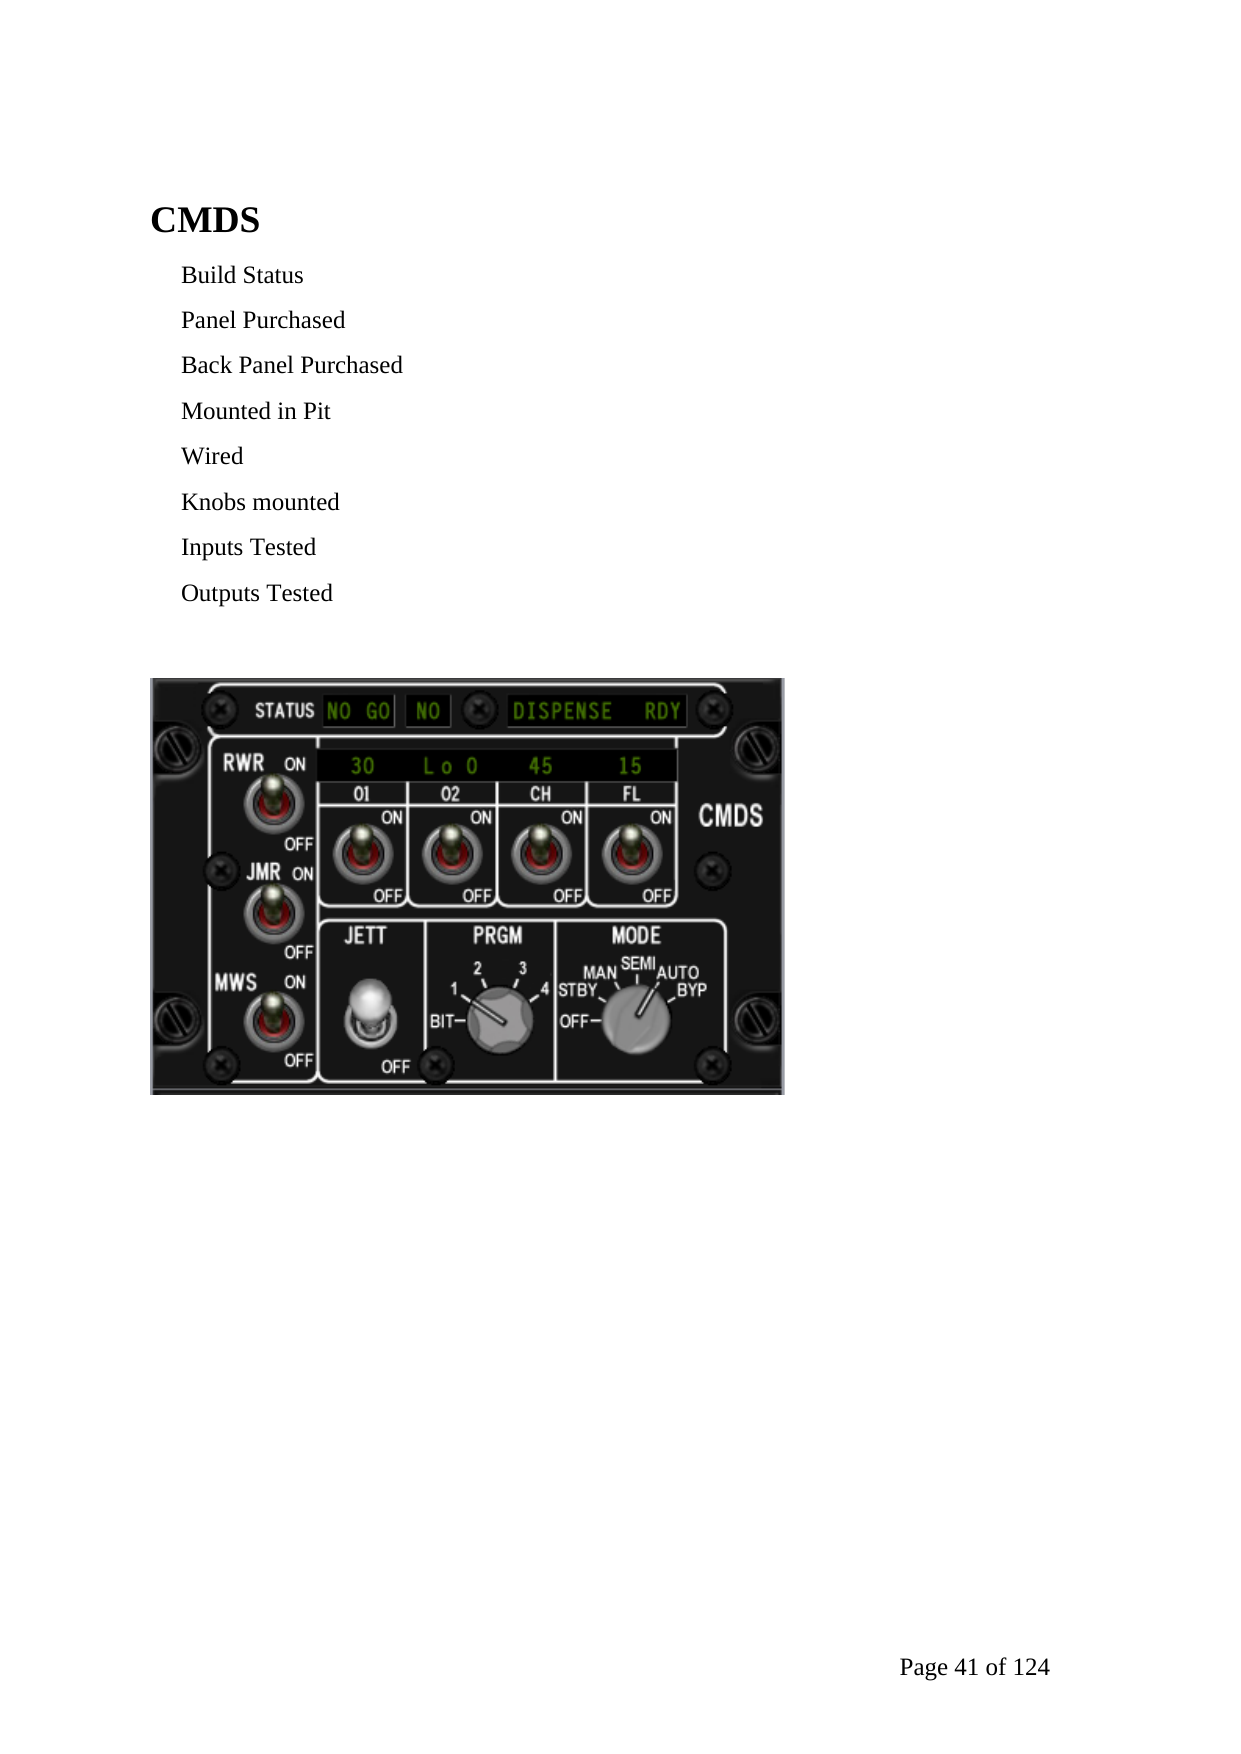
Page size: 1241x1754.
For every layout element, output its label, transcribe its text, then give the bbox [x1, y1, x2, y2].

table_header Build Status [173, 251, 652, 297]
table_cell Knobs mounted [173, 479, 465, 524]
table_cell [465, 388, 652, 433]
table_cell Wired [173, 433, 465, 478]
picture [150, 678, 785, 1095]
table_cell Mounted in Pit [173, 388, 465, 433]
table_cell Panel Purchased [173, 297, 465, 342]
table_cell [465, 297, 652, 342]
table_cell Outputs Tested [173, 569, 465, 615]
subtitle CMDS [150, 198, 1090, 241]
table_cell [465, 524, 652, 569]
table_cell [465, 569, 652, 615]
table_cell [465, 433, 652, 478]
table_cell Inputs Tested [173, 524, 465, 569]
table_cell [465, 342, 652, 388]
table_cell Back Panel Purchased [173, 342, 465, 388]
table_cell [465, 479, 652, 524]
